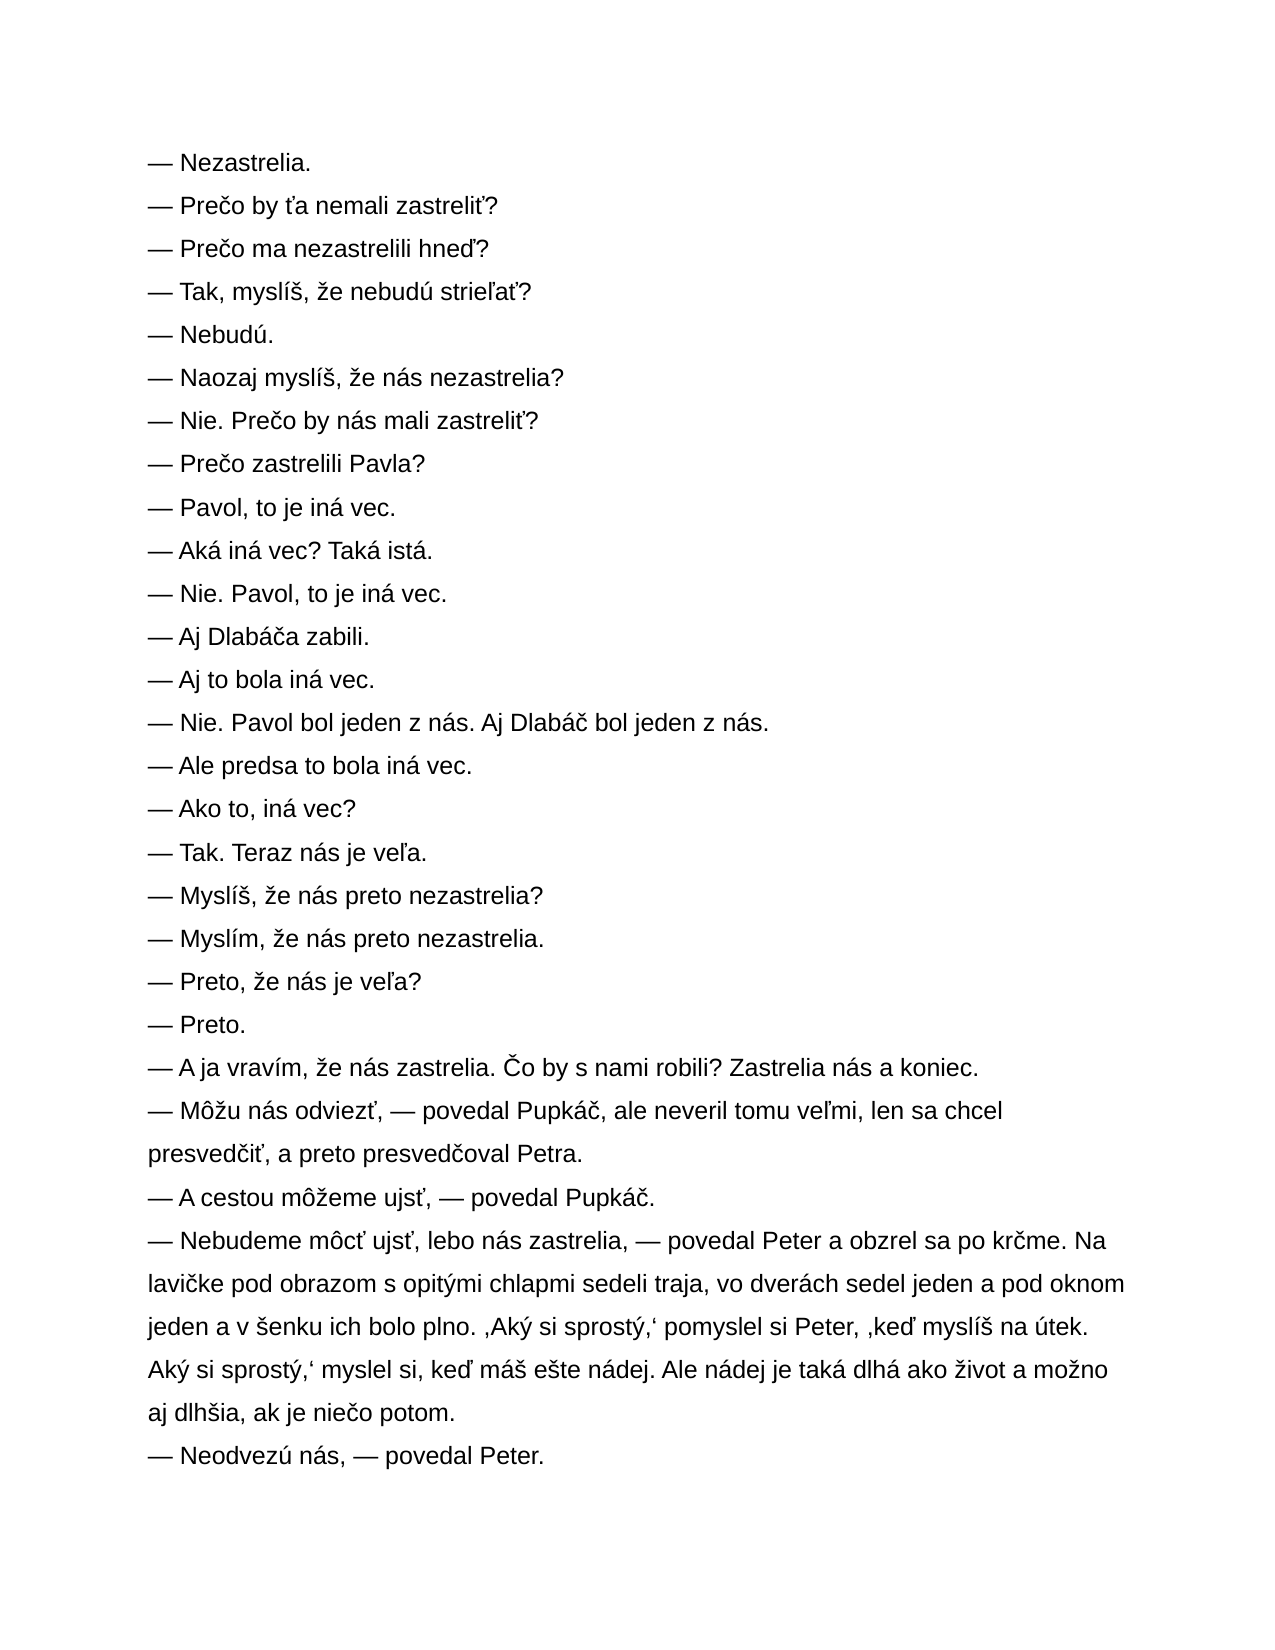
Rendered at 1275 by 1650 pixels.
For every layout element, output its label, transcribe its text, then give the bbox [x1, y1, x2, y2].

text — Prečo zastrelili Pavla? [148, 449, 1127, 478]
text — A ja vravím, že nás zastrelia. Čo by s nami robili? Zastrelia nás a koniec. [148, 1053, 1127, 1082]
text — Preto. [148, 1010, 1127, 1039]
text — Nezastrelia. [148, 148, 1127, 176]
text — Nebudú. [148, 320, 1127, 349]
text — Ako to, iná vec? [148, 794, 1127, 823]
text — Nebudeme môcť ujsť, lebo nás zastrelia, — povedal Peter a obzrel sa po krčme. Na lavičke pod obrazom s opitými chlapmi sedeli traja, vo dverách sedel jeden a pod oknom jeden a v šenku ich bolo plno. ,Aký si sprostý,‘ pomyslel si Peter, ,keď myslíš na útek. Aký si sprostý,‘ myslel si, keď máš ešte nádej. Ale nádej je taká dlhá ako život a možno aj dlhšia, ak je niečo potom. [148, 1226, 1127, 1427]
text — Nie. Pavol, to je iná vec. [148, 579, 1127, 608]
text — Neodvezú nás, — povedal Peter. [148, 1441, 1127, 1470]
text — Preto, že nás je veľa? [148, 967, 1127, 996]
text — Pavol, to je iná vec. [148, 493, 1127, 521]
text — Aj Dlabáča zabili. [148, 622, 1127, 651]
text — Myslíš, že nás preto nezastrelia? [148, 881, 1127, 909]
text — Môžu nás odviezť, — povedal Pupkáč, ale neveril tomu veľmi, len sa chcel presvedčiť, a preto presvedčoval Petra. [148, 1096, 1127, 1168]
text — Prečo by ťa nemali zastreliť? [148, 191, 1127, 219]
text — Nie. Pavol bol jeden z nás. Aj Dlabáč bol jeden z nás. [148, 708, 1127, 737]
text — Tak, myslíš, že nebudú strieľať? [148, 277, 1127, 306]
text — Naozaj myslíš, že nás nezastrelia? [148, 363, 1127, 392]
text — Aká iná vec? Taká istá. [148, 536, 1127, 564]
text — Myslím, že nás preto nezastrelia. [148, 924, 1127, 953]
text — Aj to bola iná vec. [148, 665, 1127, 694]
text — A cestou môžeme ujsť, — povedal Pupkáč. [148, 1183, 1127, 1211]
text — Nie. Prečo by nás mali zastreliť? [148, 406, 1127, 435]
text — Prečo ma nezastrelili hneď? [148, 234, 1127, 263]
text — Tak. Teraz nás je veľa. [148, 838, 1127, 866]
text — Ale predsa to bola iná vec. [148, 751, 1127, 780]
